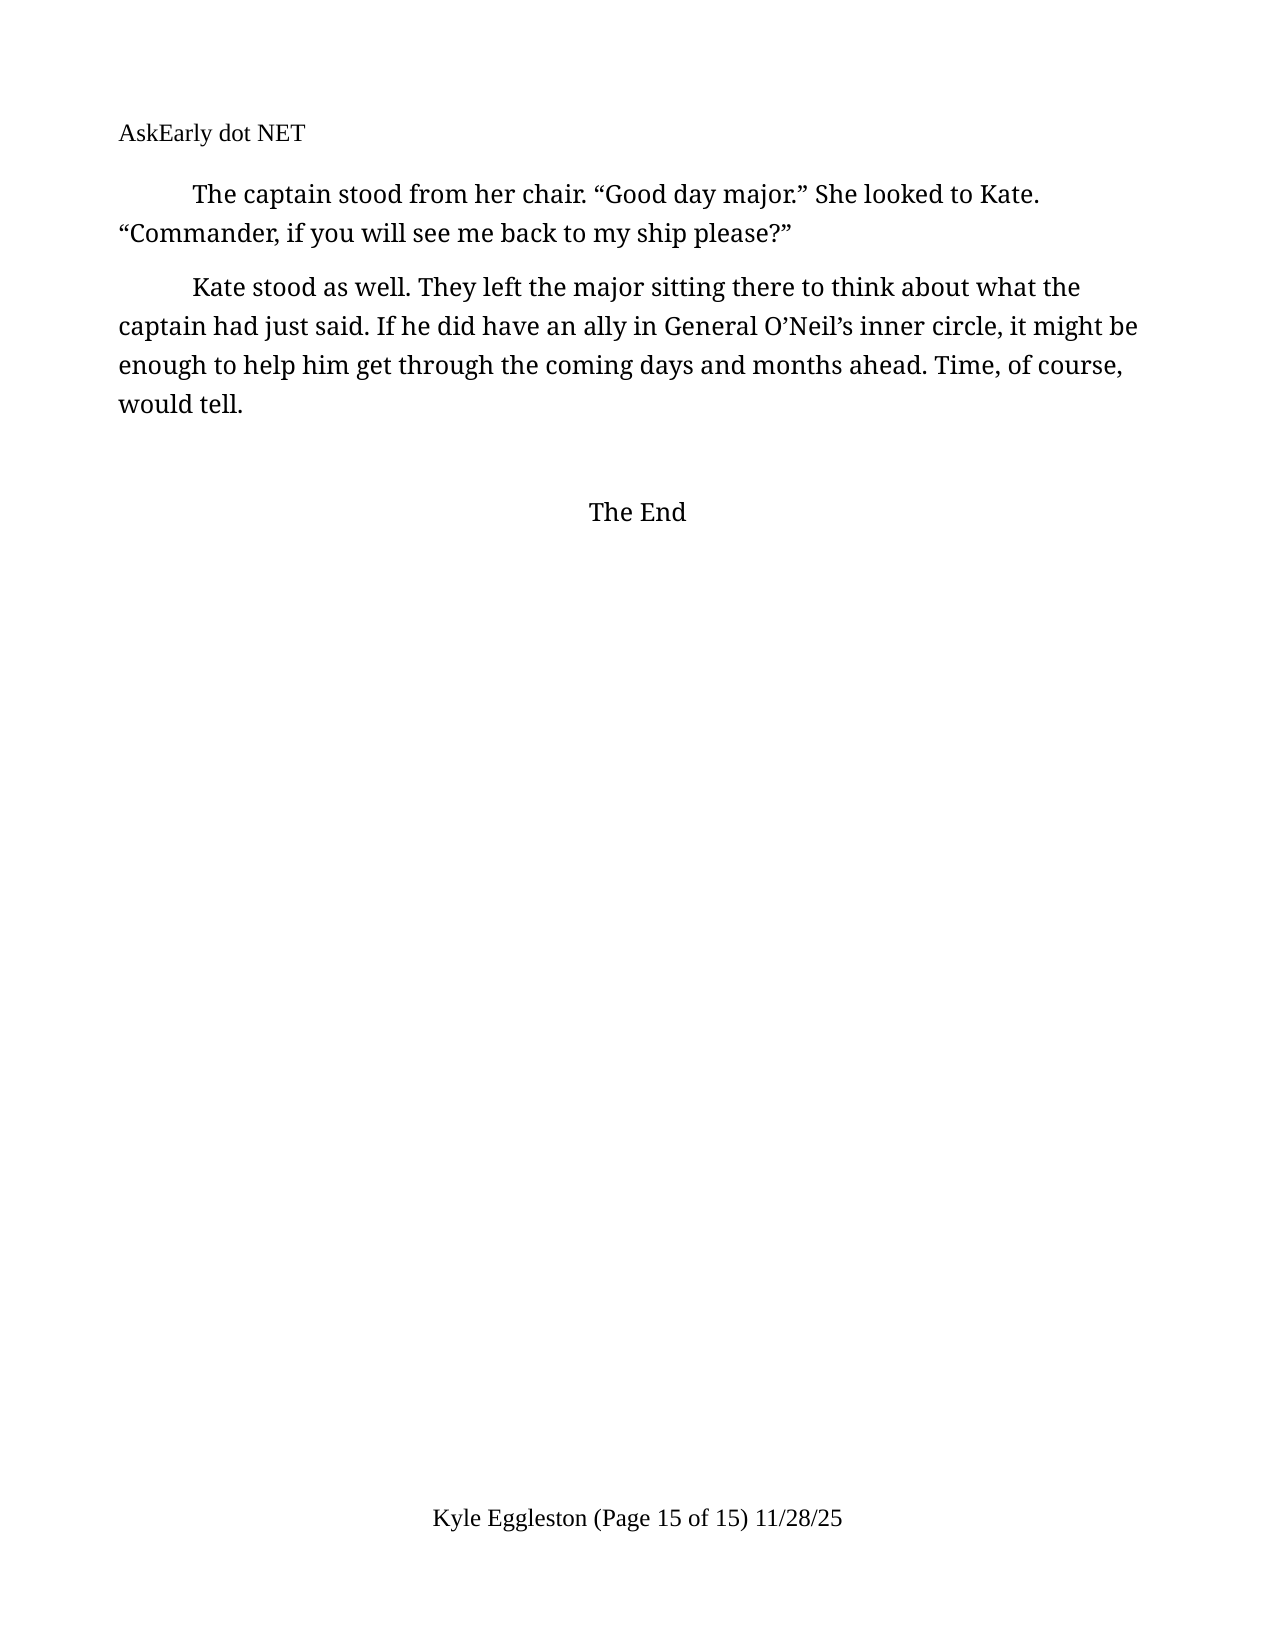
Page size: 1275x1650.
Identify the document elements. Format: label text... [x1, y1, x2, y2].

text Kate stood as well. They left the major sitting there to think about what the captain had just said. If he did have an ally in General O’Neil’s inner circle, it might be enough to help him get through the coming days and months ahead. Time, of course, would tell. [118, 269, 1157, 421]
text The End [118, 494, 1157, 528]
text The captain stood from her chair. “Good day major.” She looked to Kate. “Commander, if you will see me back to my ship please?” [118, 176, 1157, 249]
